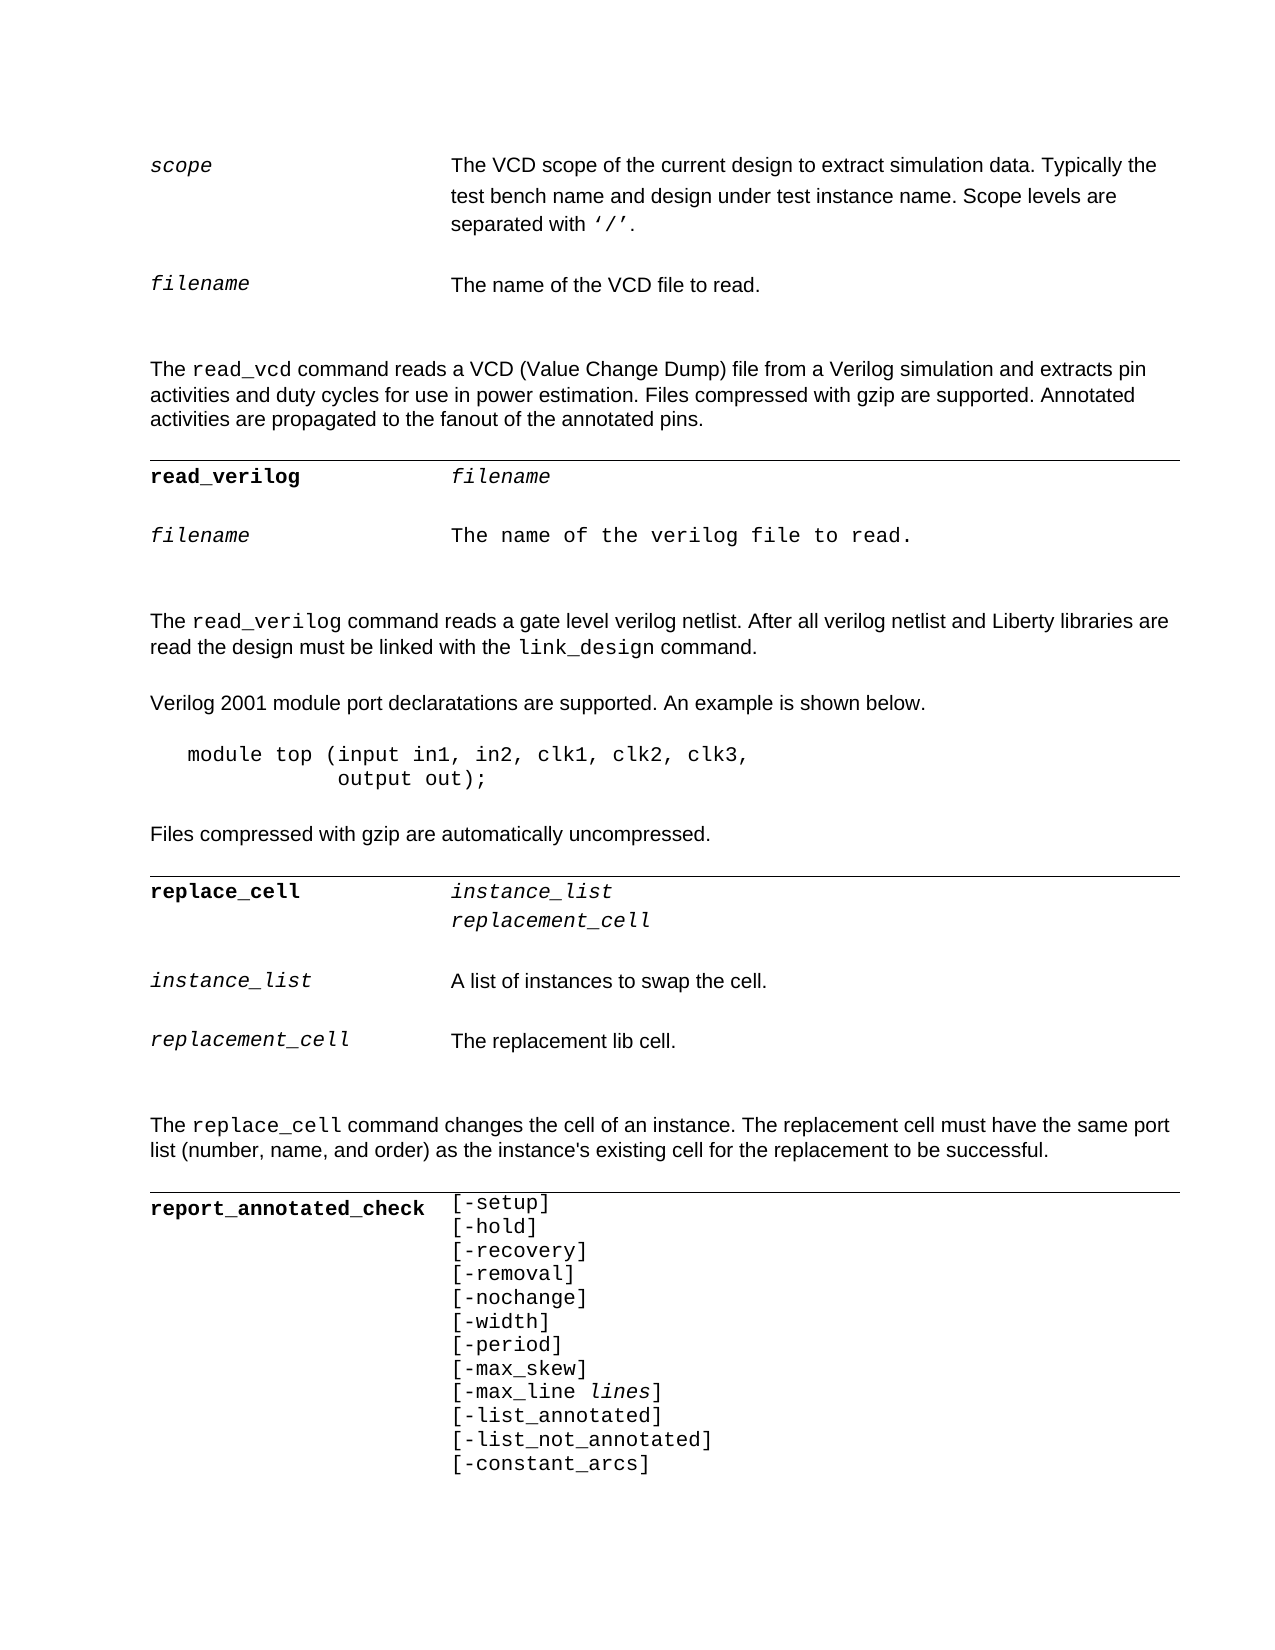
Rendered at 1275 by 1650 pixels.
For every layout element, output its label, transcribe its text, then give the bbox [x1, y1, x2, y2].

text The read_verilog command reads a gate level verilog netlist. After all verilog netlist and Liberty libraries are read the design must be linked with the link_design command. [150, 609, 1180, 661]
text Files compressed with gzip are automatically uncompressed. [150, 822, 1180, 846]
table_header report_annotated_check [150, 1193, 451, 1476]
table_cell The name of the VCD file to read. [451, 268, 1180, 327]
table_header read_verilog [150, 461, 451, 520]
table_header replace_cell [150, 877, 451, 964]
table_header instance_list replacement_cell [451, 877, 1180, 964]
table_cell A list of instances to swap the cell. [451, 964, 1180, 1023]
table_header filename [451, 461, 1180, 520]
text The read_vcd command reads a VCD (Value Change Dump) file from a Verilog simulation and extracts pin activities and duty cycles for use in power estimation. Files compressed with gzip are supported. Annotated activities are propagated to the fanout of the annotated pins. [150, 357, 1180, 430]
table_cell The name of the verilog file to read. [451, 520, 1180, 579]
table_cell The replacement lib cell. [451, 1023, 1180, 1082]
table_cell scope [150, 150, 451, 267]
table_cell filename [150, 268, 451, 327]
table_header [-setup] [-hold] [-recovery] [-removal] [-nochange] [-width] [-period] [-max_skew] [-max_line lines] [-list_annotated] [-list_not_annotated] [-constant_arcs] [451, 1193, 1180, 1476]
table_cell instance_list [150, 964, 451, 1023]
table_cell The VCD scope of the current design to extract simulation data. Typically the test bench name and design under test instance name. Scope levels are separated with ‘/’. [451, 150, 1180, 267]
table_cell replacement_cell [150, 1023, 451, 1082]
text module top (input in1, in2, clk1, clk2, clk3, output out); [187, 744, 1180, 792]
text Verilog 2001 module port declaratations are supported. An example is shown below. [150, 691, 1180, 714]
table_cell filename [150, 520, 451, 579]
text The replace_cell command changes the cell of an instance. The replacement cell must have the same port list (number, name, and order) as the instance's existing cell for the replacement to be successful. [150, 1112, 1180, 1162]
